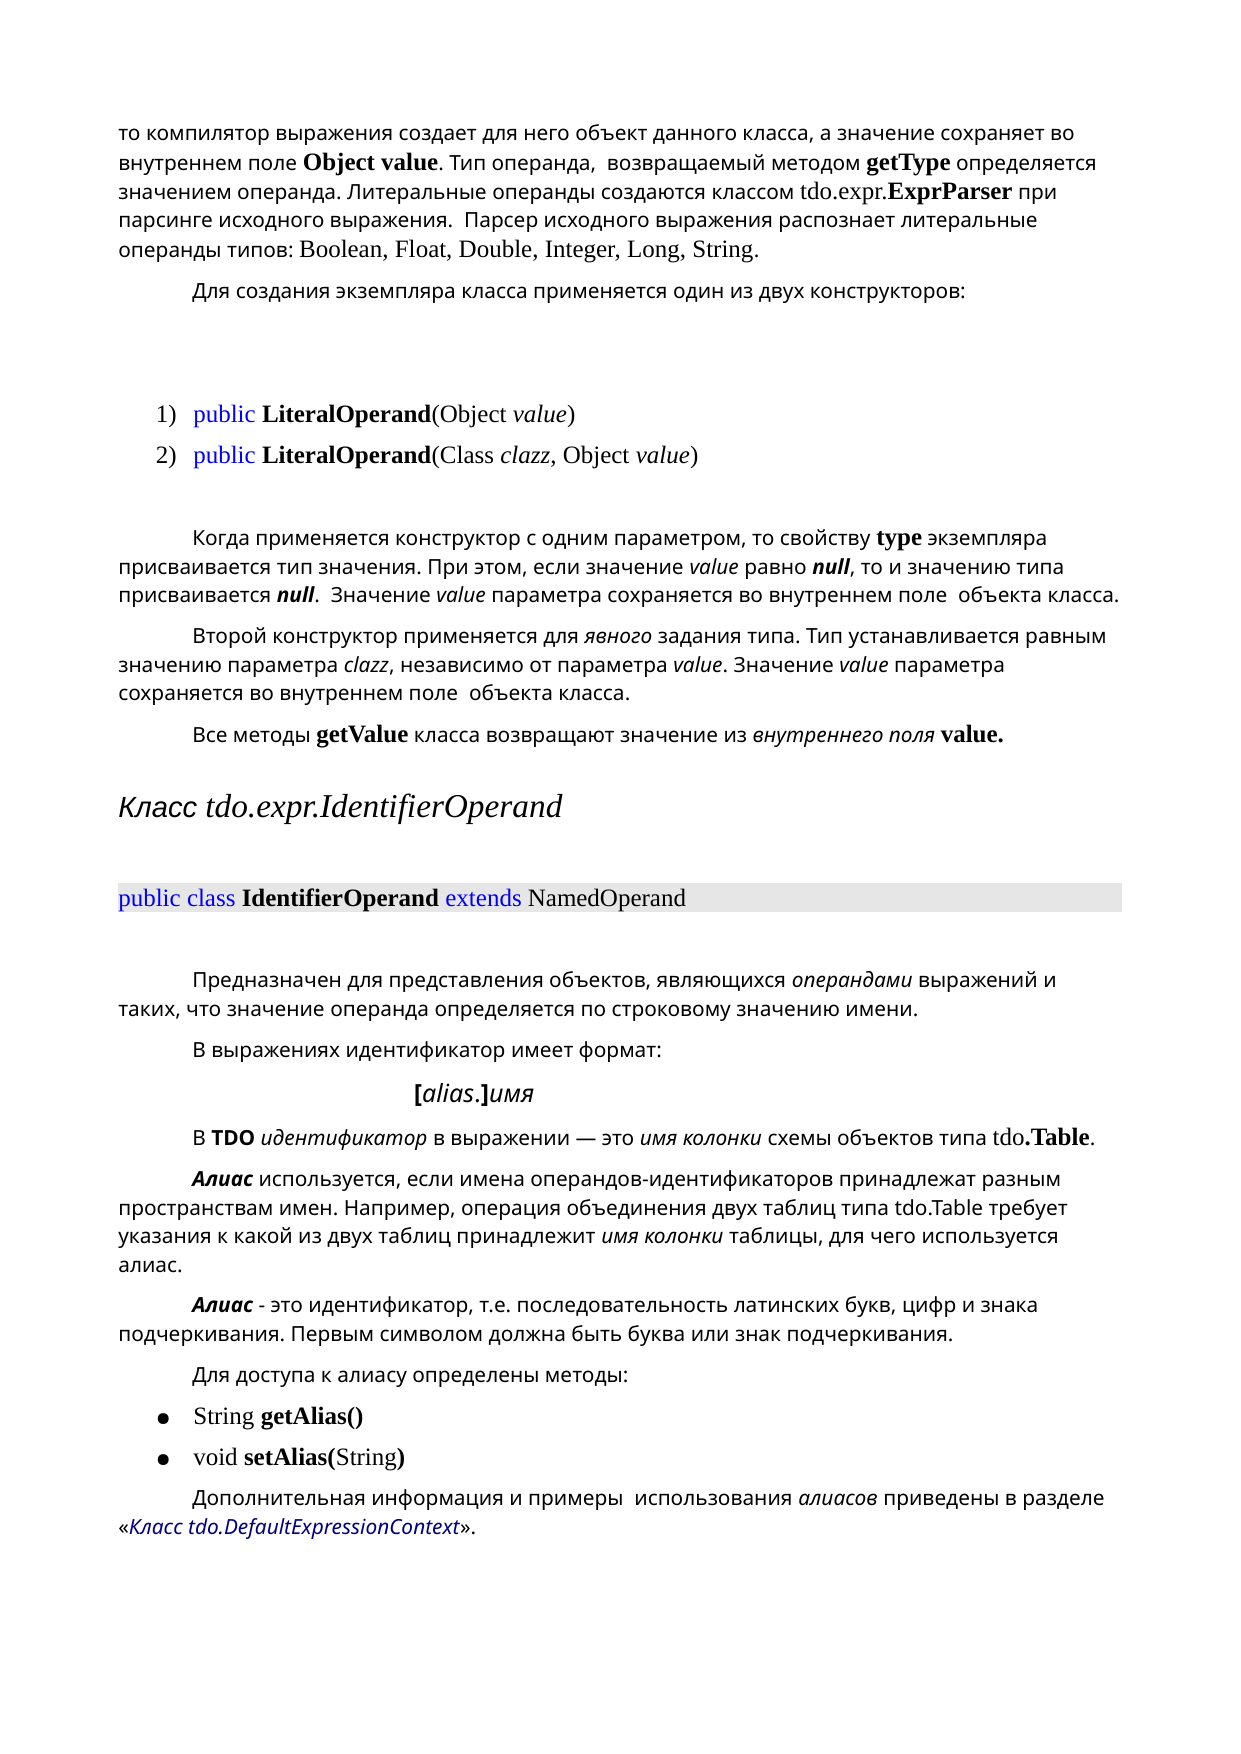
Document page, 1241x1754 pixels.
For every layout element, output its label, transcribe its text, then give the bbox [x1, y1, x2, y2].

subtitle Класс tdo.expr.IdentifierOperand [118, 786, 1122, 824]
text public class IdentifierOperand extends NamedOperand [118, 883, 1122, 912]
list String getAlias() [156, 1401, 1122, 1430]
text В TDO идентификатор в выражении — это имя колонки схемы объектов типа tdo.Table. [118, 1122, 1122, 1152]
text Алиас используется, если имена операндов-идентификаторов принадлежат разным пространствам имен. Например, операция объединения двух таблиц типа tdo.Table требует указания к какой из двух таблиц принадлежит имя колонки таблицы, для чего используется алиас. [118, 1164, 1122, 1278]
text Алиас - это идентификатор, т.е. последовательность латинских букв, цифр и знака подчеркивания. Первым символом должна быть буква или знак подчеркивания. [118, 1291, 1122, 1347]
text Предназначен для представления объектов, являющихся операндами выражений и таких, что значение операнда определяется по строковому значению имени. [118, 966, 1122, 1022]
list public LiteralOperand(Class clazz, Object value) [156, 440, 1122, 469]
text [alias.]имя [118, 1076, 1122, 1110]
text Для создания экземпляра класса применяется один из двух конструкторов: [118, 276, 1122, 304]
text Второй конструктор применяется для явного задания типа. Тип устанавливается равным значению параметра clazz, независимо от параметра value. Значение value параметра сохраняется во внутреннем поле объекта класса. [118, 621, 1122, 707]
text Для доступа к алиасу определены методы: [118, 1360, 1122, 1388]
text Все методы getValue класса возвращают значение из внутреннего поля value. [118, 719, 1122, 749]
text Когда применяется конструктор с одним параметром, то свойству type экземпляра присваивается тип значения. При этом, если значение value равно null, то и значению типа присваивается null. Значение value параметра сохраняется во внутреннем поле объекта класса. [118, 522, 1122, 609]
text Дополнительная информация и примеры использования алиасов приведены в разделе «Класс tdo.DefaultExpressionContext». [118, 1483, 1122, 1540]
list void setAlias(String) [156, 1442, 1122, 1471]
text В выражениях идентификатор имеет формат: [118, 1035, 1122, 1063]
list public LiteralOperand(Object value) [156, 399, 1122, 427]
text то компилятор выражения создает для него объект данного класса, а значение сохраняет во внутреннем поле Object value. Тип операнда, возвращаемый методом getType определяется значением операнда. Литеральные операнды создаются классом tdo.expr.ExprParser при парсинге исходного выражения. Парсер исходного выражения распознает литеральные операнды типов: Boolean, Float, Double, Integer, Long, String. [118, 118, 1122, 263]
